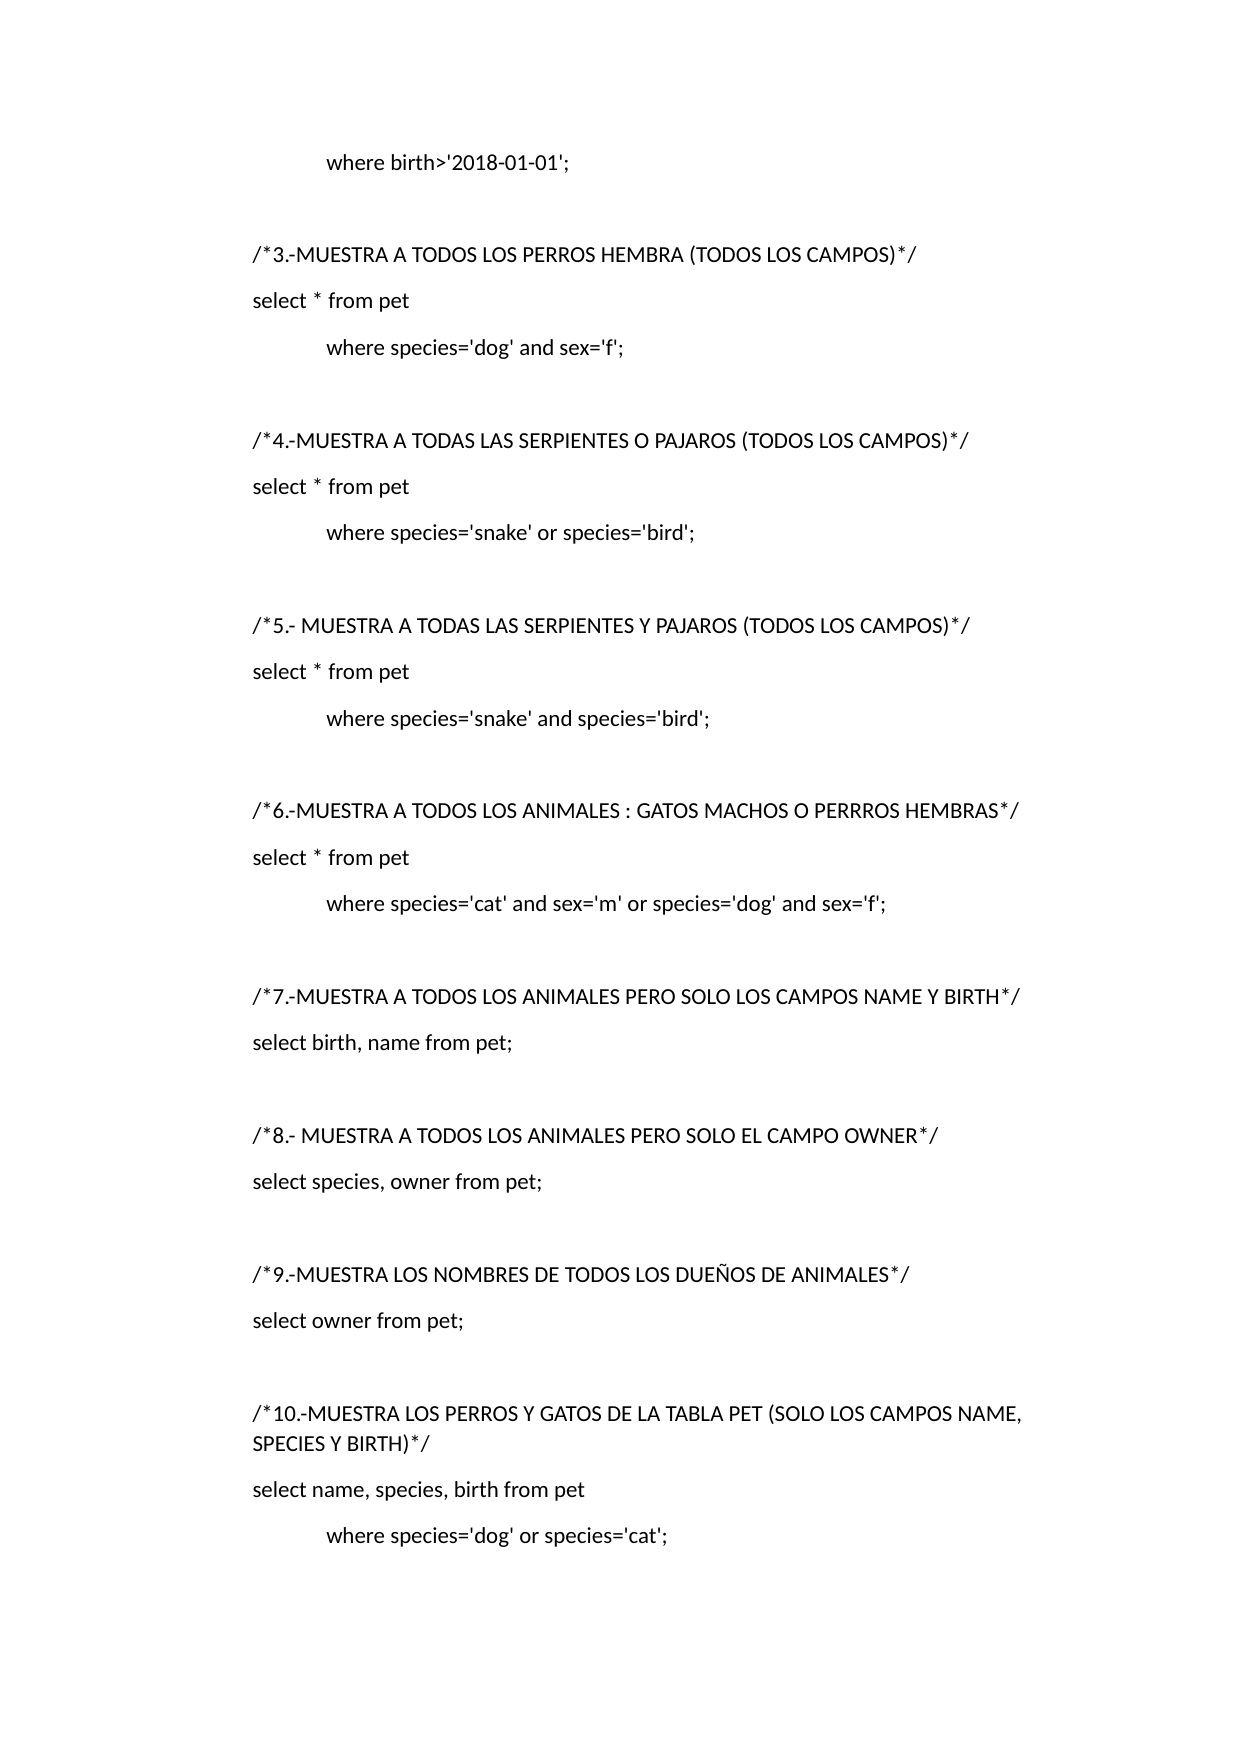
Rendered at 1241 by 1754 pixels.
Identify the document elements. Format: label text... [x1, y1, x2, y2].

list where species='dog' or species='cat'; [252, 1522, 1063, 1549]
list select owner from pet; [252, 1306, 1063, 1334]
list /*6.-MUESTRA A TODOS LOS ANIMALES : GATOS MACHOS O PERRROS HEMBRAS*/ [252, 797, 1063, 824]
list select name, species, birth from pet [252, 1475, 1063, 1503]
list select species, owner from pet; [252, 1167, 1063, 1195]
list where birth>'2018-01-01'; [252, 148, 1063, 176]
list /*8.- MUESTRA A TODOS LOS ANIMALES PERO SOLO EL CAMPO OWNER*/ [252, 1121, 1063, 1149]
list select * from pet [252, 843, 1063, 871]
list where species='cat' and sex='m' or species='dog' and sex='f'; [252, 889, 1063, 917]
list /*5.- MUESTRA A TODAS LAS SERPIENTES Y PAJAROS (TODOS LOS CAMPOS)*/ [252, 611, 1063, 639]
list select * from pet [252, 472, 1063, 500]
list /*7.-MUESTRA A TODOS LOS ANIMALES PERO SOLO LOS CAMPOS NAME Y BIRTH*/ [252, 982, 1063, 1010]
list /*9.-MUESTRA LOS NOMBRES DE TODOS LOS DUEÑOS DE ANIMALES*/ [252, 1260, 1063, 1288]
list where species='snake' or species='bird'; [252, 518, 1063, 546]
list /*10.-MUESTRA LOS PERROS Y GATOS DE LA TABLA PET (SOLO LOS CAMPOS NAME, SPECIES Y BIRTH)*/ [252, 1399, 1063, 1457]
list where species='dog' and sex='f'; [252, 333, 1063, 361]
list /*3.-MUESTRA A TODOS LOS PERROS HEMBRA (TODOS LOS CAMPOS)*/ [252, 240, 1063, 268]
list select * from pet [252, 287, 1063, 315]
list select birth, name from pet; [252, 1028, 1063, 1056]
list where species='snake' and species='bird'; [252, 704, 1063, 732]
list select * from pet [252, 657, 1063, 686]
list /*4.-MUESTRA A TODAS LAS SERPIENTES O PAJAROS (TODOS LOS CAMPOS)*/ [252, 426, 1063, 454]
